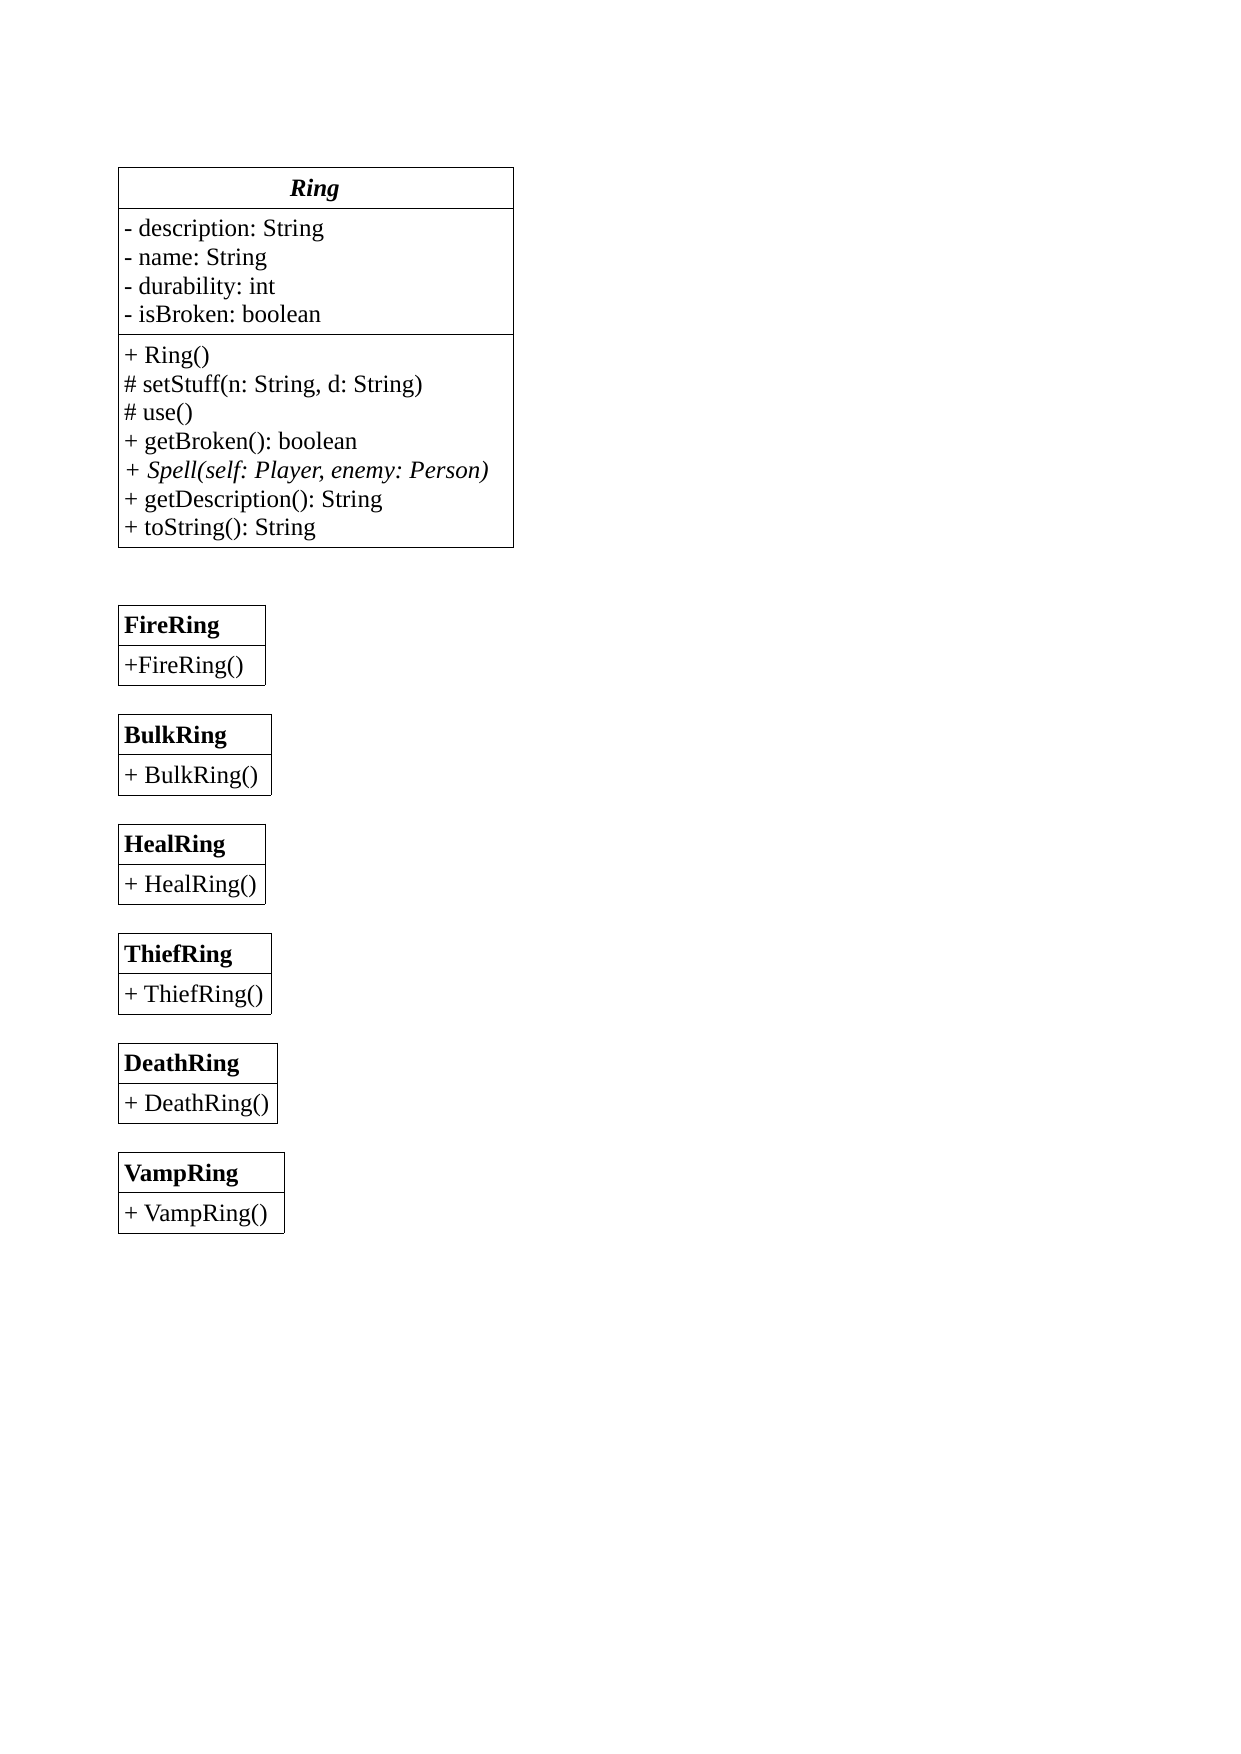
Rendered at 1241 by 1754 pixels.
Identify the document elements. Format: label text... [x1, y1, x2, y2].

table_header HealRing [119, 825, 265, 864]
table_header DeathRing [119, 1044, 277, 1083]
table_cell + Ring() # setStuff(n: String, d: String) # use() + getBroken(): boolean + Spell(self: Player, enemy: Person) + getDescription(): String + toString(): String [119, 335, 513, 547]
table_header FireRing [119, 606, 265, 645]
table_cell + VampRing() [119, 1193, 284, 1232]
table_cell +FireRing() [119, 646, 265, 685]
table_cell + DeathRing() [119, 1084, 277, 1123]
table_header BulkRing [119, 715, 271, 754]
table_header ThiefRing [119, 934, 271, 973]
table_cell + ThiefRing() [119, 974, 271, 1013]
table_cell + BulkRing() [119, 755, 271, 794]
table_header VampRing [119, 1153, 284, 1192]
table_header Ring [119, 168, 513, 207]
table_cell + HealRing() [119, 865, 265, 904]
table_cell - description: String - name: String - durability: int - isBroken: boolean [119, 209, 513, 334]
